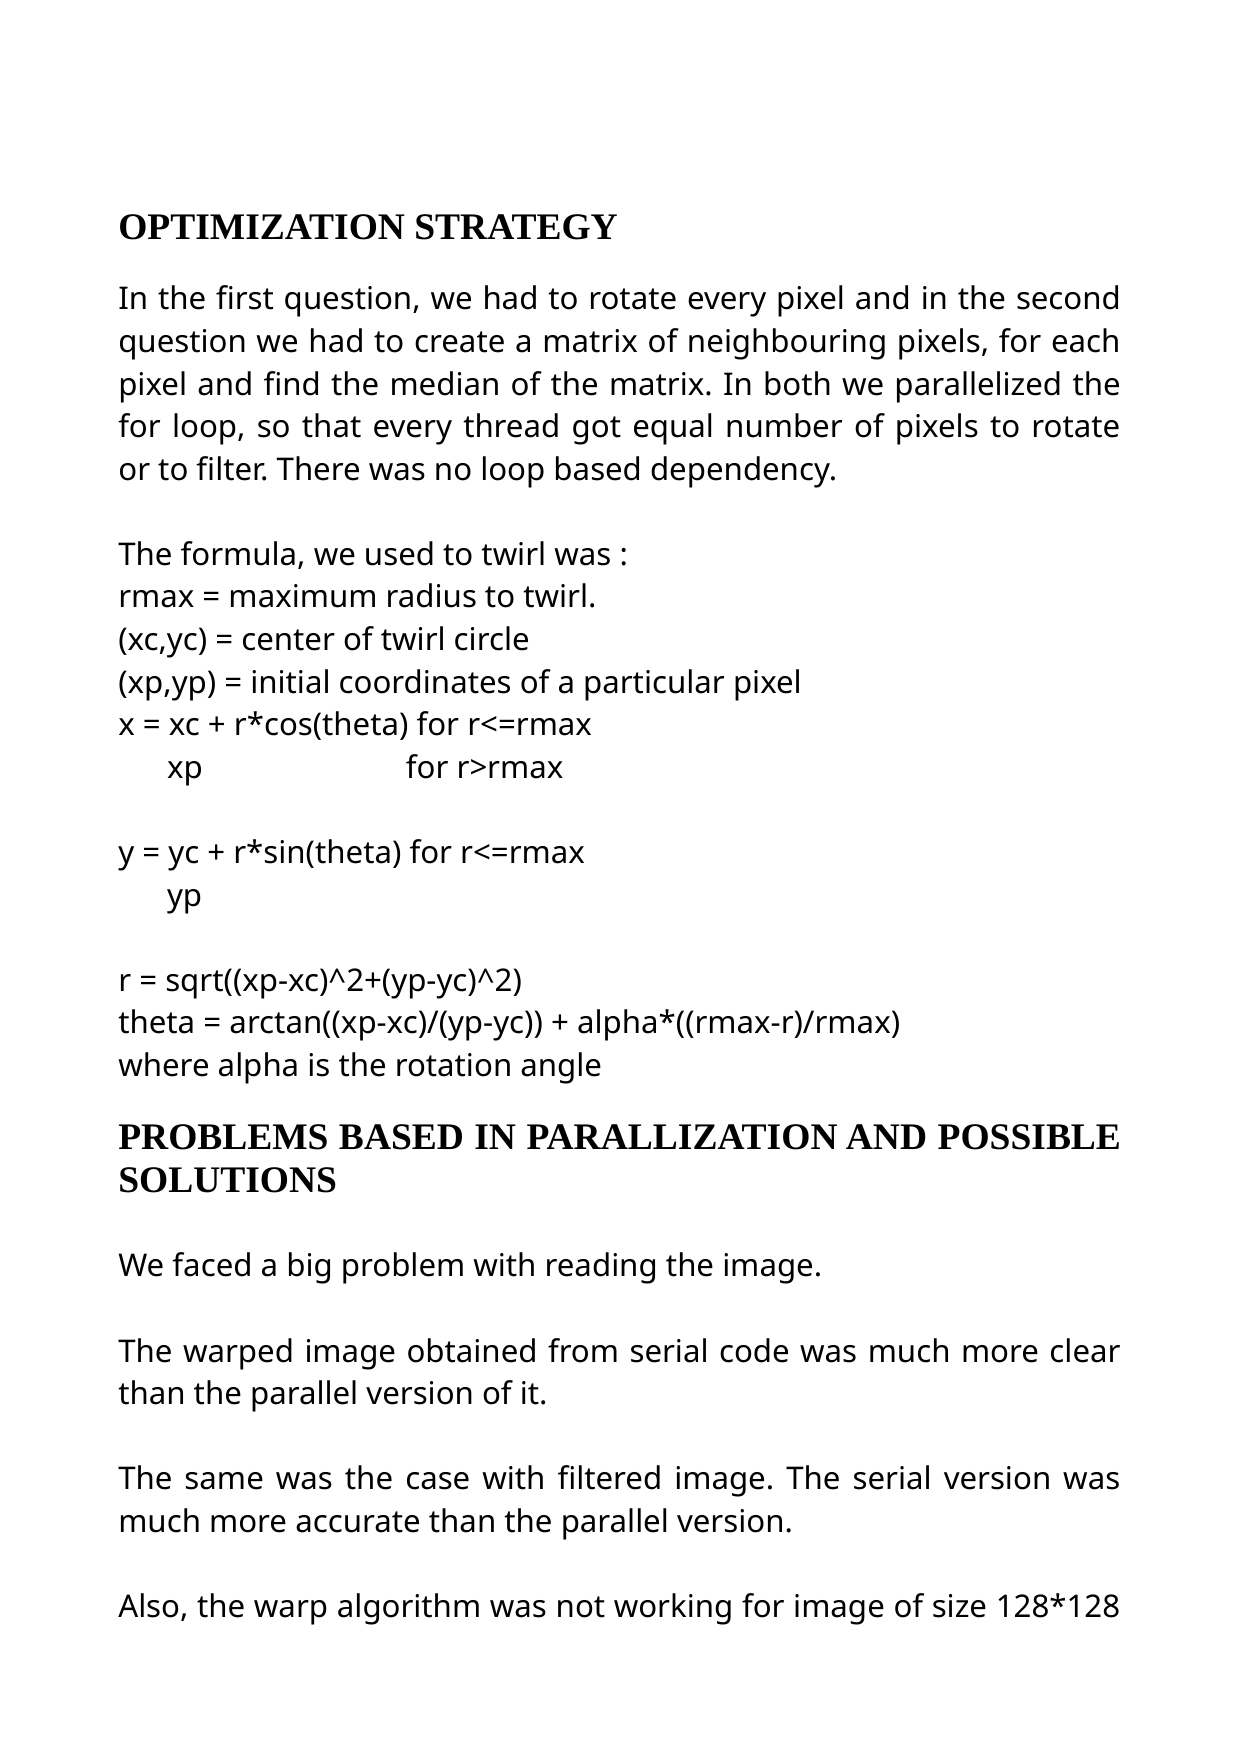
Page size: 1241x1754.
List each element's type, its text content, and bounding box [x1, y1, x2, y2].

list In the first question, we had to rotate every pixel and in the second question we had to create a matrix of neighbouring pixels, for each pixel and find the median of the matrix. In both we parallelized the for loop, so that every thread got equal number of pixels to rotate or to filter. There was no loop based dependency. [118, 276, 1122, 489]
list r = sqrt((xp-xc)^2+(yp-yc)^2) [118, 958, 1122, 1001]
list The same was the case with filtered image. The serial version was much more accurate than the parallel version. [118, 1456, 1122, 1542]
list OPTIMIZATION STRATEGY [118, 204, 1122, 247]
list We faced a big problem with reading the image. [118, 1243, 1122, 1286]
list (xp,yp) = initial coordinates of a particular pixel [118, 660, 1122, 702]
list The warped image obtained from serial code was much more clear than the parallel version of it. [118, 1328, 1122, 1414]
list rmax = maximum radius to twirl. [118, 574, 1122, 617]
list where alpha is the rotation angle [118, 1043, 1122, 1086]
list PROBLEMS BASED IN PARALLIZATION AND POSSIBLE SOLUTIONS [118, 1114, 1122, 1201]
list (xc,yc) = center of twirl circle [118, 617, 1122, 660]
list x = xc + r*cos(theta) for r<=rmax [118, 702, 1122, 745]
list Also, the warp algorithm was not working for image of size 128*128 [118, 1584, 1122, 1627]
list The formula, we used to twirl was : [118, 532, 1122, 574]
list y = yc + r*sin(theta) for r<=rmax [118, 830, 1122, 873]
list theta = arctan((xp-xc)/(yp-yc)) + alpha*((rmax-r)/rmax) [118, 1001, 1122, 1043]
list yp [118, 873, 1122, 915]
list xp for r>rmax [118, 745, 1122, 787]
